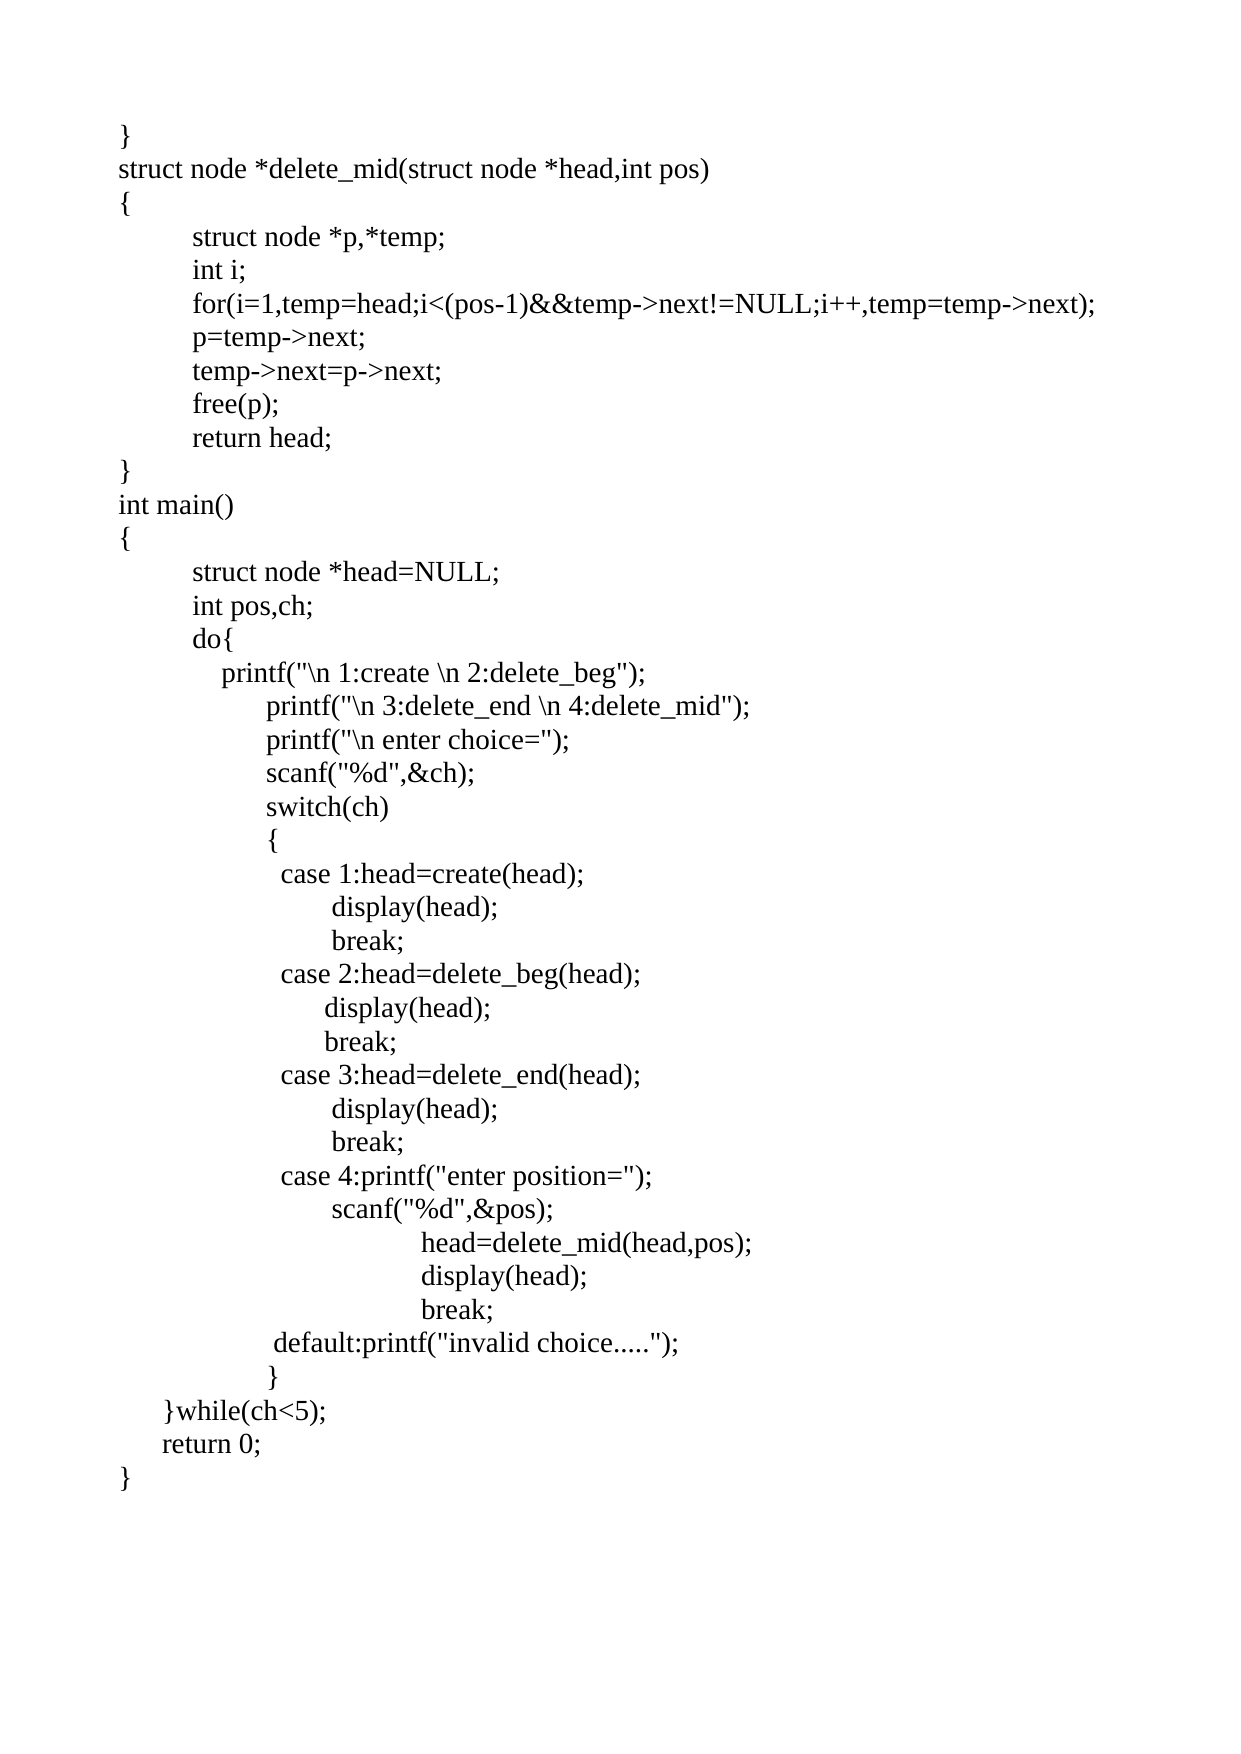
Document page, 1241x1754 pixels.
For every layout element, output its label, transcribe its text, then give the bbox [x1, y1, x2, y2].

text break; [118, 1124, 1122, 1158]
text for(i=1,temp=head;i<(pos-1)&&temp->next!=NULL;i++,temp=temp->next); [118, 286, 1122, 319]
text head=delete_mid(head,pos); [118, 1225, 1122, 1258]
text case 4:printf("enter position="); [118, 1158, 1122, 1191]
text break; [118, 1292, 1122, 1326]
text display(head); [118, 1091, 1122, 1124]
text } [118, 1460, 1122, 1493]
text } [118, 118, 1122, 152]
text temp->next=p->next; [118, 353, 1122, 386]
text { [118, 185, 1122, 219]
text display(head); [118, 889, 1122, 923]
text switch(ch) [118, 789, 1122, 822]
text case 1:head=create(head); [118, 856, 1122, 889]
text int main() [118, 487, 1122, 521]
text default:printf("invalid choice....."); [118, 1326, 1122, 1359]
text return 0; [118, 1426, 1122, 1460]
text printf("\n enter choice="); [118, 722, 1122, 755]
text } [118, 1359, 1122, 1393]
text int pos,ch; [118, 588, 1122, 621]
text { [118, 822, 1122, 856]
text int i; [118, 252, 1122, 286]
text p=temp->next; [118, 319, 1122, 353]
text display(head); [118, 990, 1122, 1024]
text free(p); [118, 386, 1122, 420]
text scanf("%d",&pos); [118, 1191, 1122, 1225]
text }while(ch<5); [118, 1393, 1122, 1426]
text return head; [118, 420, 1122, 453]
text printf("\n 1:create \n 2:delete_beg"); [118, 655, 1122, 688]
text break; [118, 923, 1122, 957]
text { [118, 521, 1122, 554]
text display(head); [118, 1258, 1122, 1292]
text } [118, 453, 1122, 487]
text break; [118, 1024, 1122, 1057]
text struct node *delete_mid(struct node *head,int pos) [118, 152, 1122, 185]
text printf("\n 3:delete_end \n 4:delete_mid"); [118, 688, 1122, 722]
text case 2:head=delete_beg(head); [118, 957, 1122, 990]
text scanf("%d",&ch); [118, 755, 1122, 789]
text do{ [118, 621, 1122, 655]
text case 3:head=delete_end(head); [118, 1057, 1122, 1091]
text struct node *p,*temp; [118, 219, 1122, 252]
text struct node *head=NULL; [118, 554, 1122, 588]
